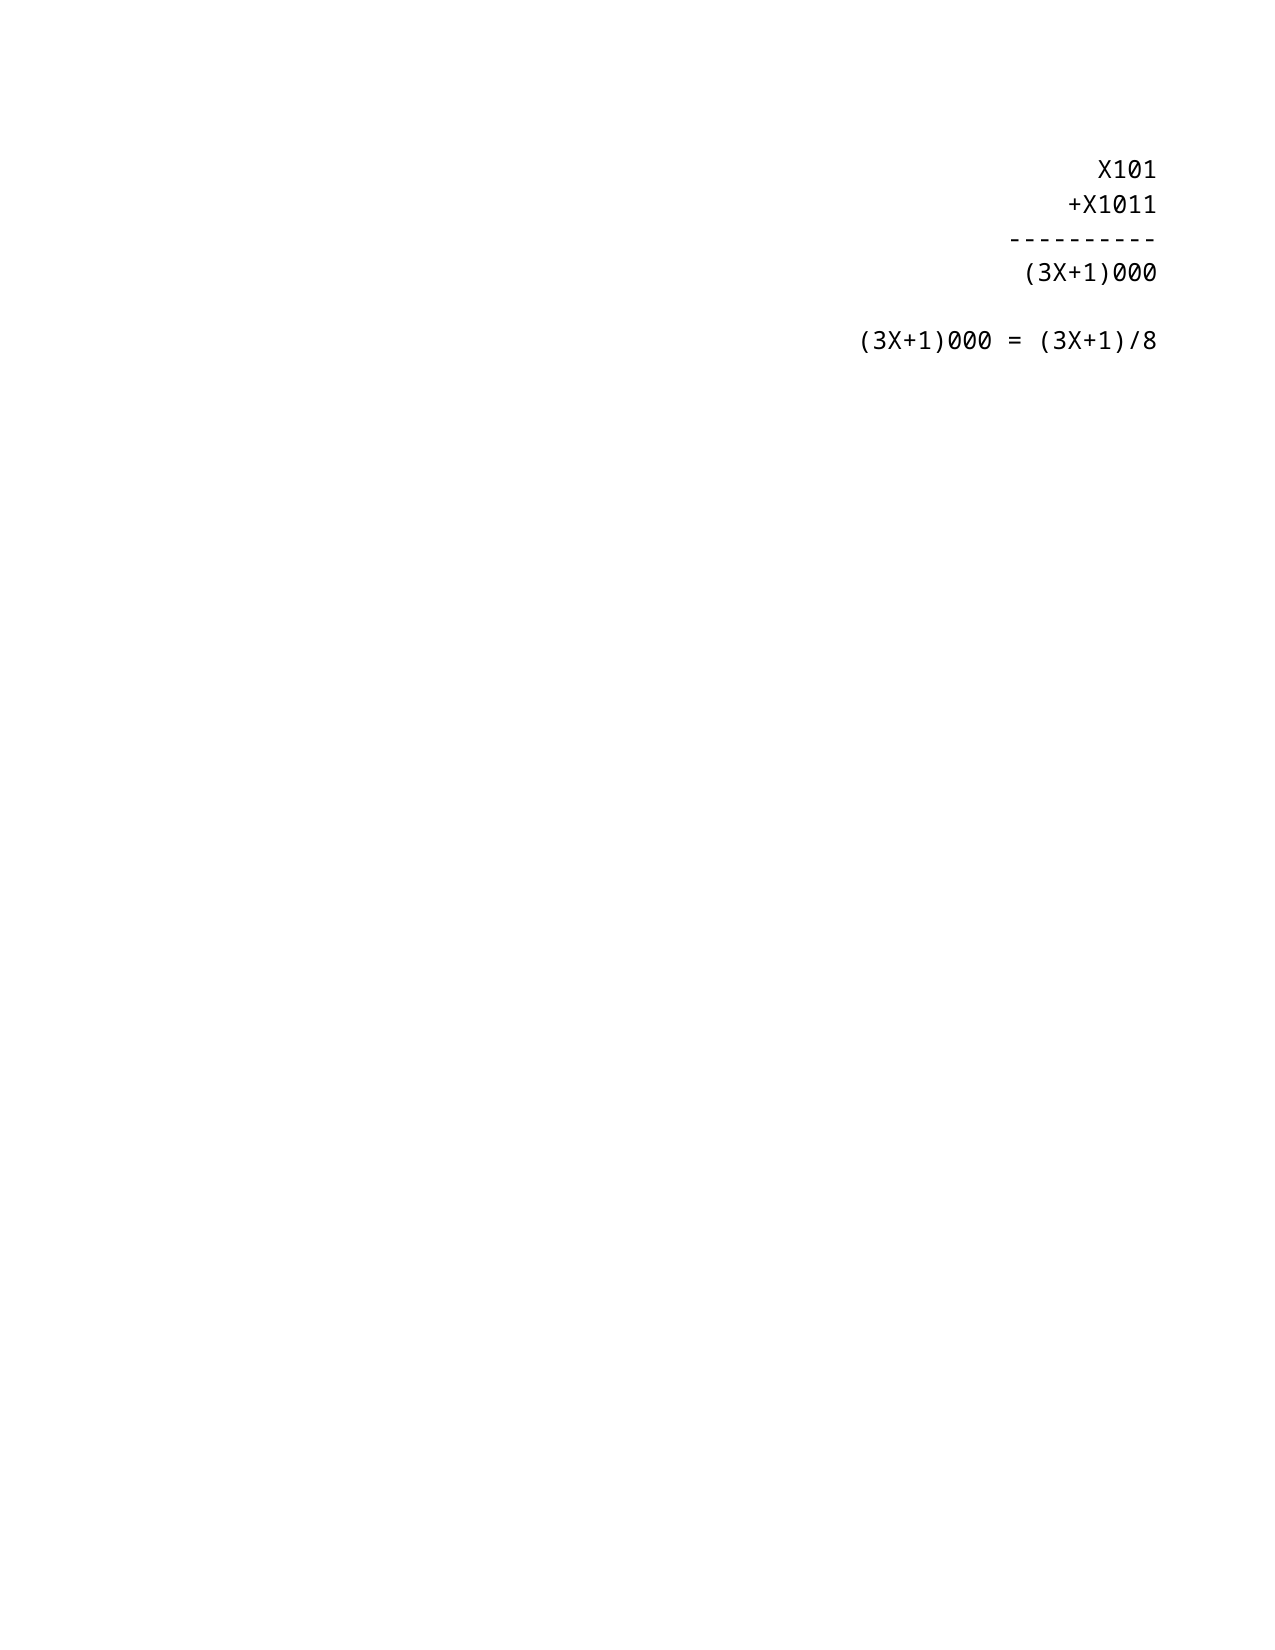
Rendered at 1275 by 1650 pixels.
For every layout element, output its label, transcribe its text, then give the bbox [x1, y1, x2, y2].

text X101 [118, 152, 1157, 186]
text (3X+1)000 = (3X+1)/8 [118, 322, 1157, 357]
text (3X+1)000 [118, 254, 1157, 288]
text ---------- [118, 220, 1157, 254]
text +X1011 [118, 186, 1157, 220]
